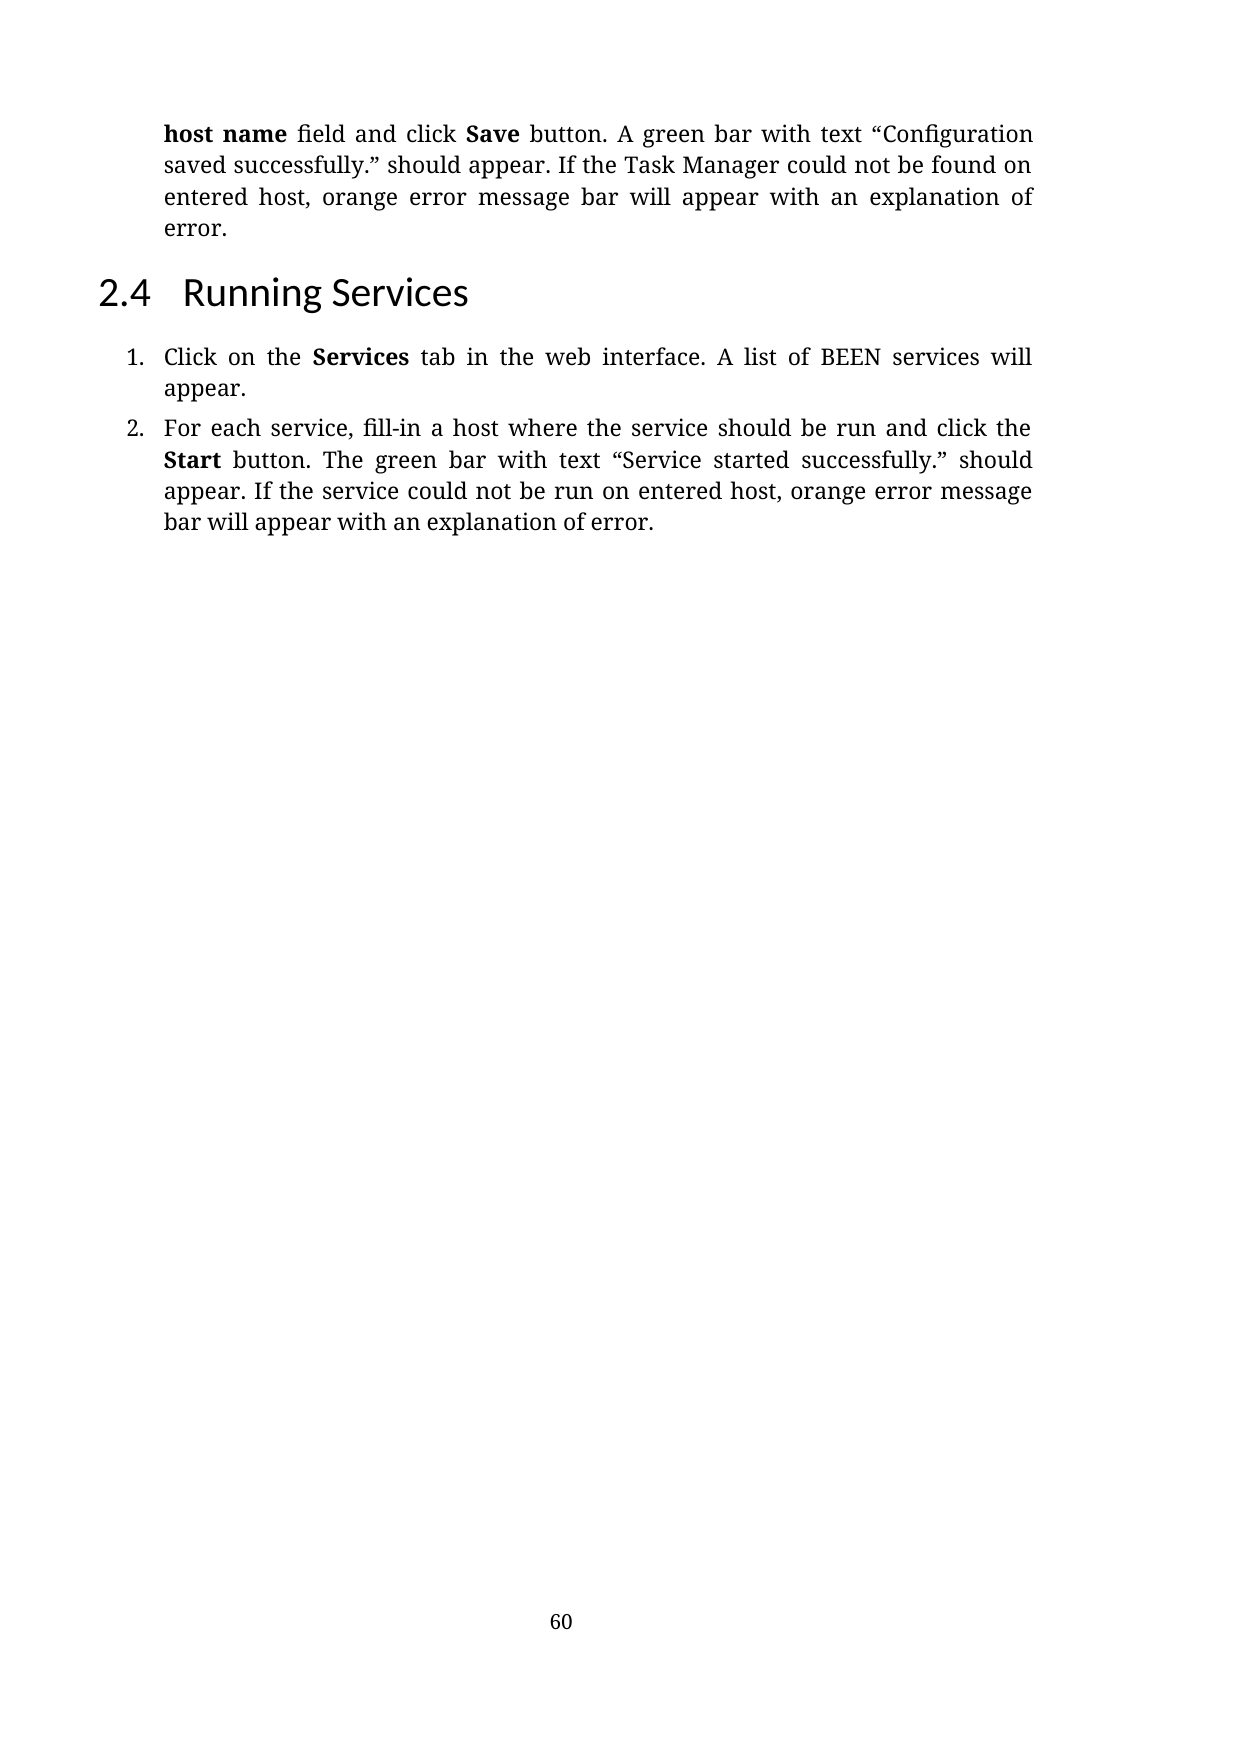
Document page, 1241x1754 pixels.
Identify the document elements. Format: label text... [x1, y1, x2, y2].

list host name field and click Save button. A green bar with text “Configuration saved successfully.” should appear. If the Task Manager could not be found on entered host, orange error message bar will appear with an explanation of error. [126, 118, 1033, 243]
subtitle Running Services [88, 276, 1033, 317]
list Click on the Services tab in the web interface. A list of BEEN services will appear. [126, 341, 1033, 403]
list For each service, fill-in a host where the service should be run and click the Start button. The green bar with text “Service started successfully.” should appear. If the service could not be run on entered host, orange error message bar will appear with an explanation of error. [126, 412, 1033, 537]
